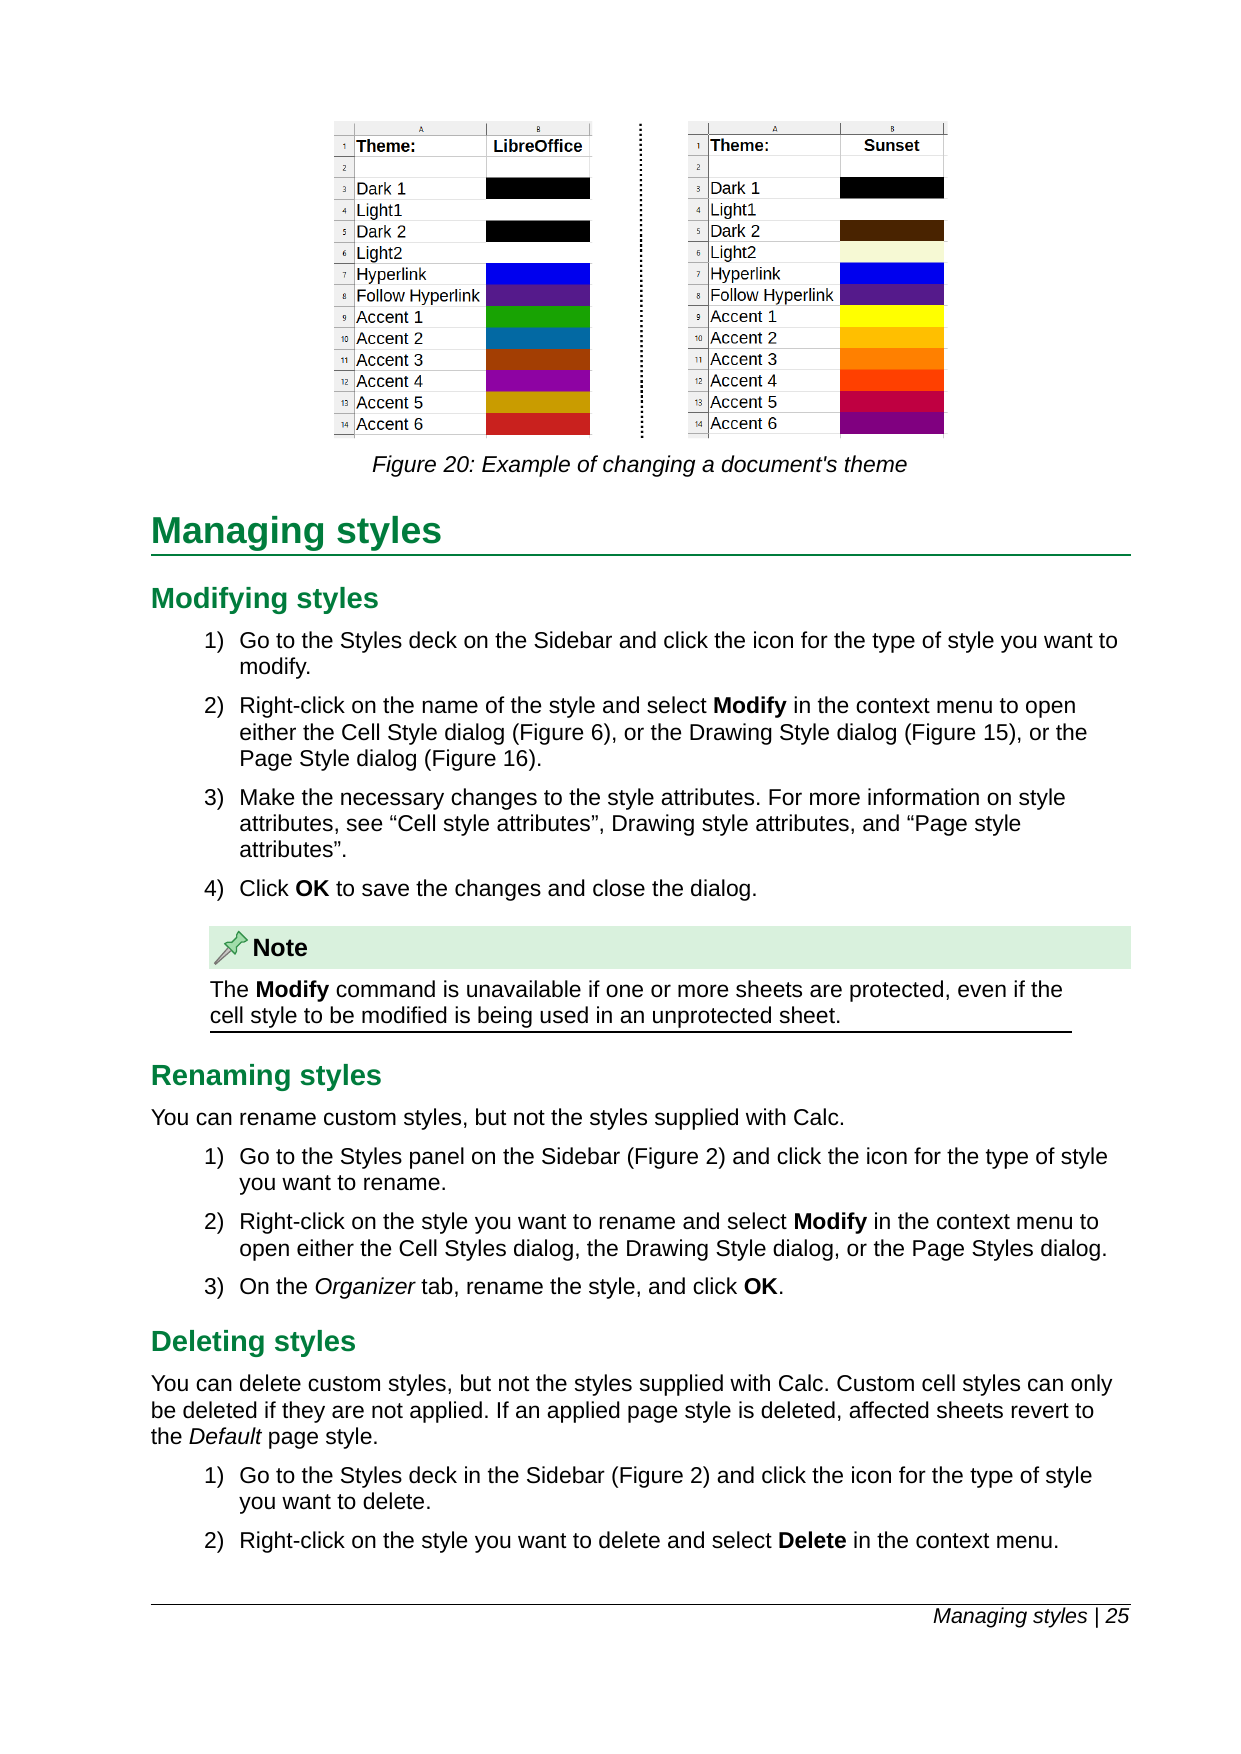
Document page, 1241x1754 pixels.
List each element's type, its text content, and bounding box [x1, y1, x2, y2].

list Right-click on the name of the style and select Modify in the context menu to open either the Cell Style dialog (Figure 6), or the Drawing Style dialog (Figure 15), or the Page Style dialog (Figure 16). [224, 692, 1131, 771]
list Right-click on the style you want to delete and select Delete in the context menu. [224, 1527, 1131, 1553]
list You can delete custom styles, but not the styles supplied with Calc. Custom cell styles can only be deleted if they are not applied. If an applied page style is deleted, affected sheets revert to the Default page style. [151, 1370, 1131, 1449]
list Click OK to save the changes and close the dialog. [224, 875, 1131, 902]
subtitle Deleting styles [151, 1324, 1131, 1358]
list Right-click on the style you want to rename and select Modify in the context menu to open either the Cell Styles dialog, the Drawing Style dialog, or the Page Styles dialog. [224, 1208, 1131, 1261]
list On the Organizer tab, rename the style, and click OK. [224, 1273, 1131, 1300]
subtitle Modifying styles [151, 581, 1131, 614]
list Go to the Styles deck on the Sidebar and click the icon for the type of style you want to modify. [224, 627, 1131, 680]
list You can rename custom styles, but not the styles supplied with Calc. [151, 1104, 1131, 1130]
list Go to the Styles panel on the Sidebar (Figure 2) and click the icon for the type of style you want to rename. [224, 1143, 1131, 1196]
subtitle Renaming styles [151, 1058, 1131, 1092]
subtitle Managing styles [151, 508, 1131, 554]
text The Modify command is unavailable if one or more sheets are protected, even if the cell style to be modified is being used in an unprotected sheet. [209, 976, 1072, 1033]
list Go to the Styles deck in the Sidebar (Figure 2) and click the icon for the type of style you want to delete. [224, 1462, 1131, 1515]
list Make the necessary changes to the style attributes. For more information on style attributes, see “Cell style attributes”, Drawing style attributes, and “Page style attributes”. [224, 784, 1131, 863]
picture [334, 121, 948, 439]
subtitle Note [209, 926, 1131, 969]
text Figure 20: Example of changing a document's theme [334, 451, 948, 477]
